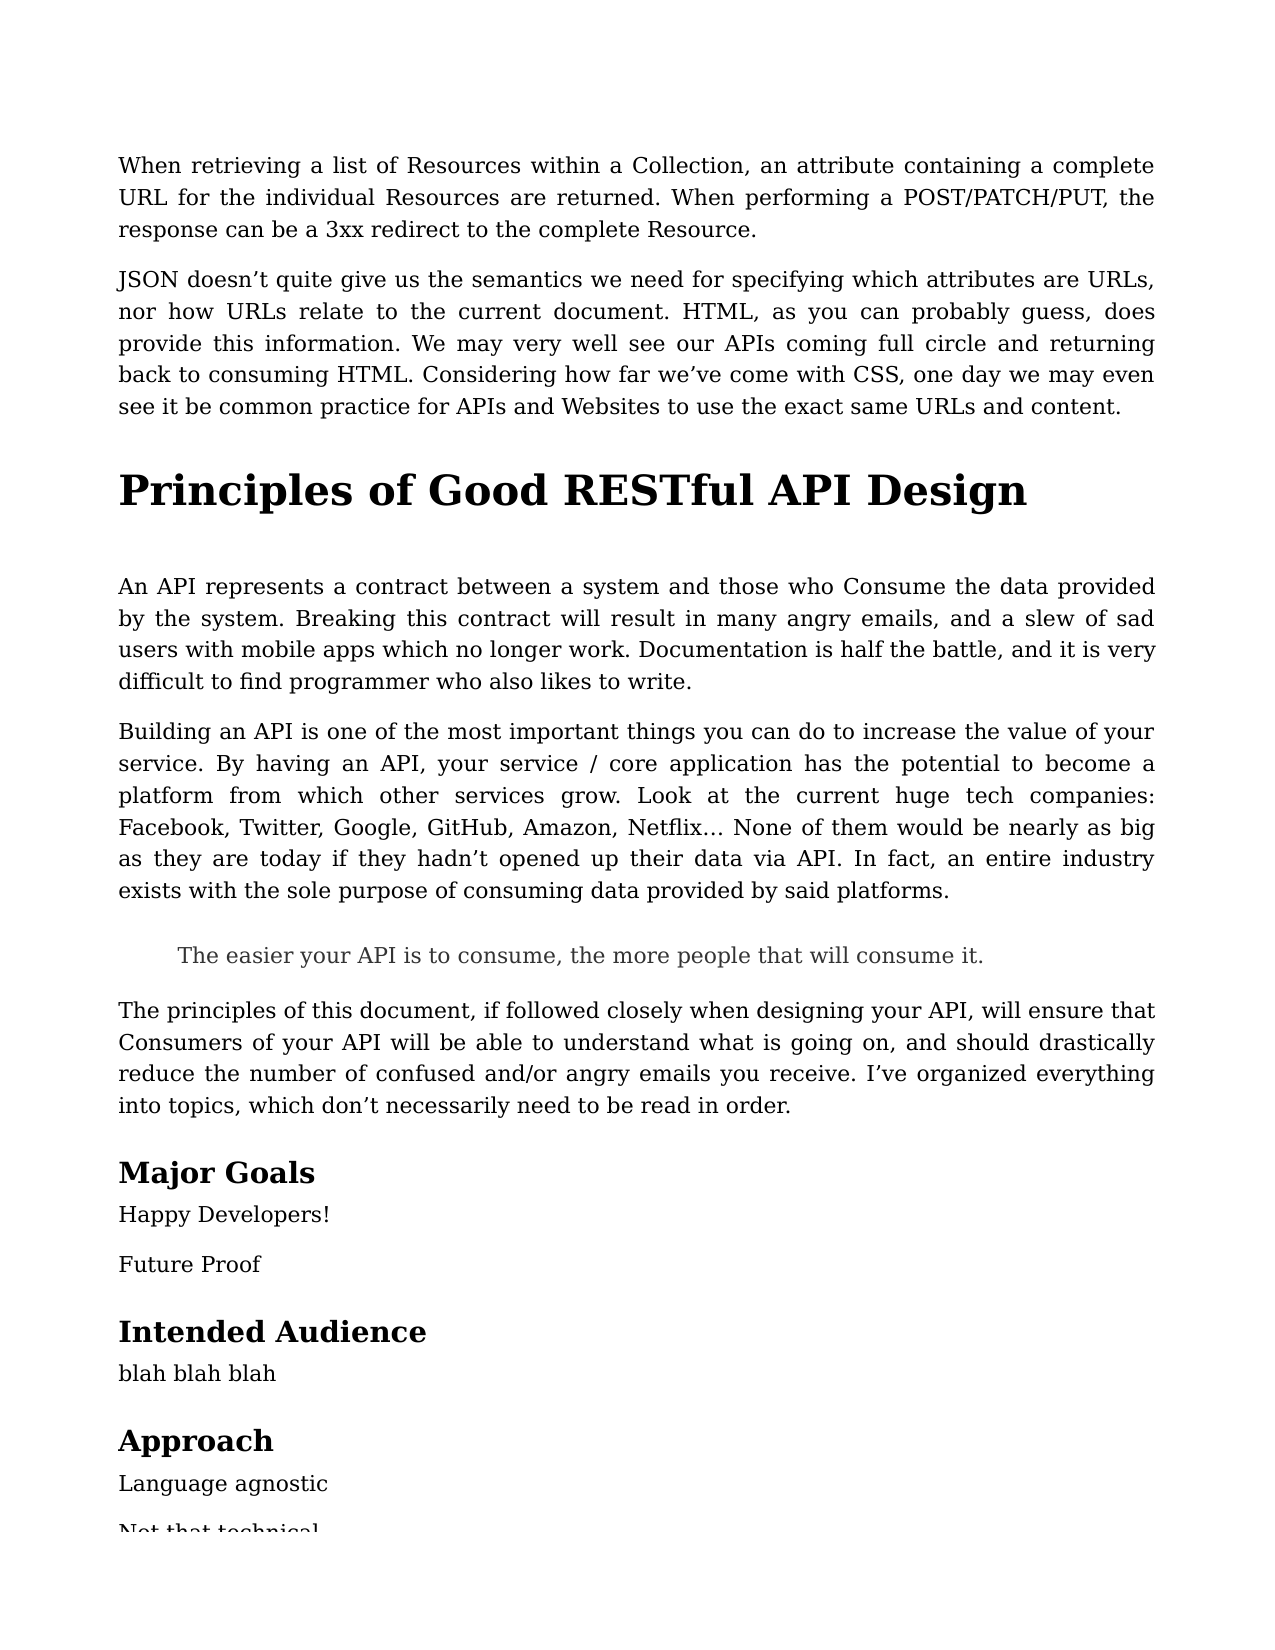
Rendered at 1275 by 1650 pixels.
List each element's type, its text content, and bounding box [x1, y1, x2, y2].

text JSON doesn’t quite give us the semantics we need for specifying which attributes are URLs, nor how URLs relate to the current document. HTML, as you can probably guess, does provide this information. We may very well see our APIs coming full circle and returning back to consuming HTML. Considering how far we’ve come with CSS, one day we may even see it be common practice for APIs and Websites to use the exact same URLs and content. [118, 267, 1157, 420]
text When retrieving a list of Resources within a Collection, an attribute containing a complete URL for the individual Resources are returned. When performing a POST/PATCH/PUT, the response can be a 3xx redirect to the complete Resource. [118, 153, 1157, 243]
